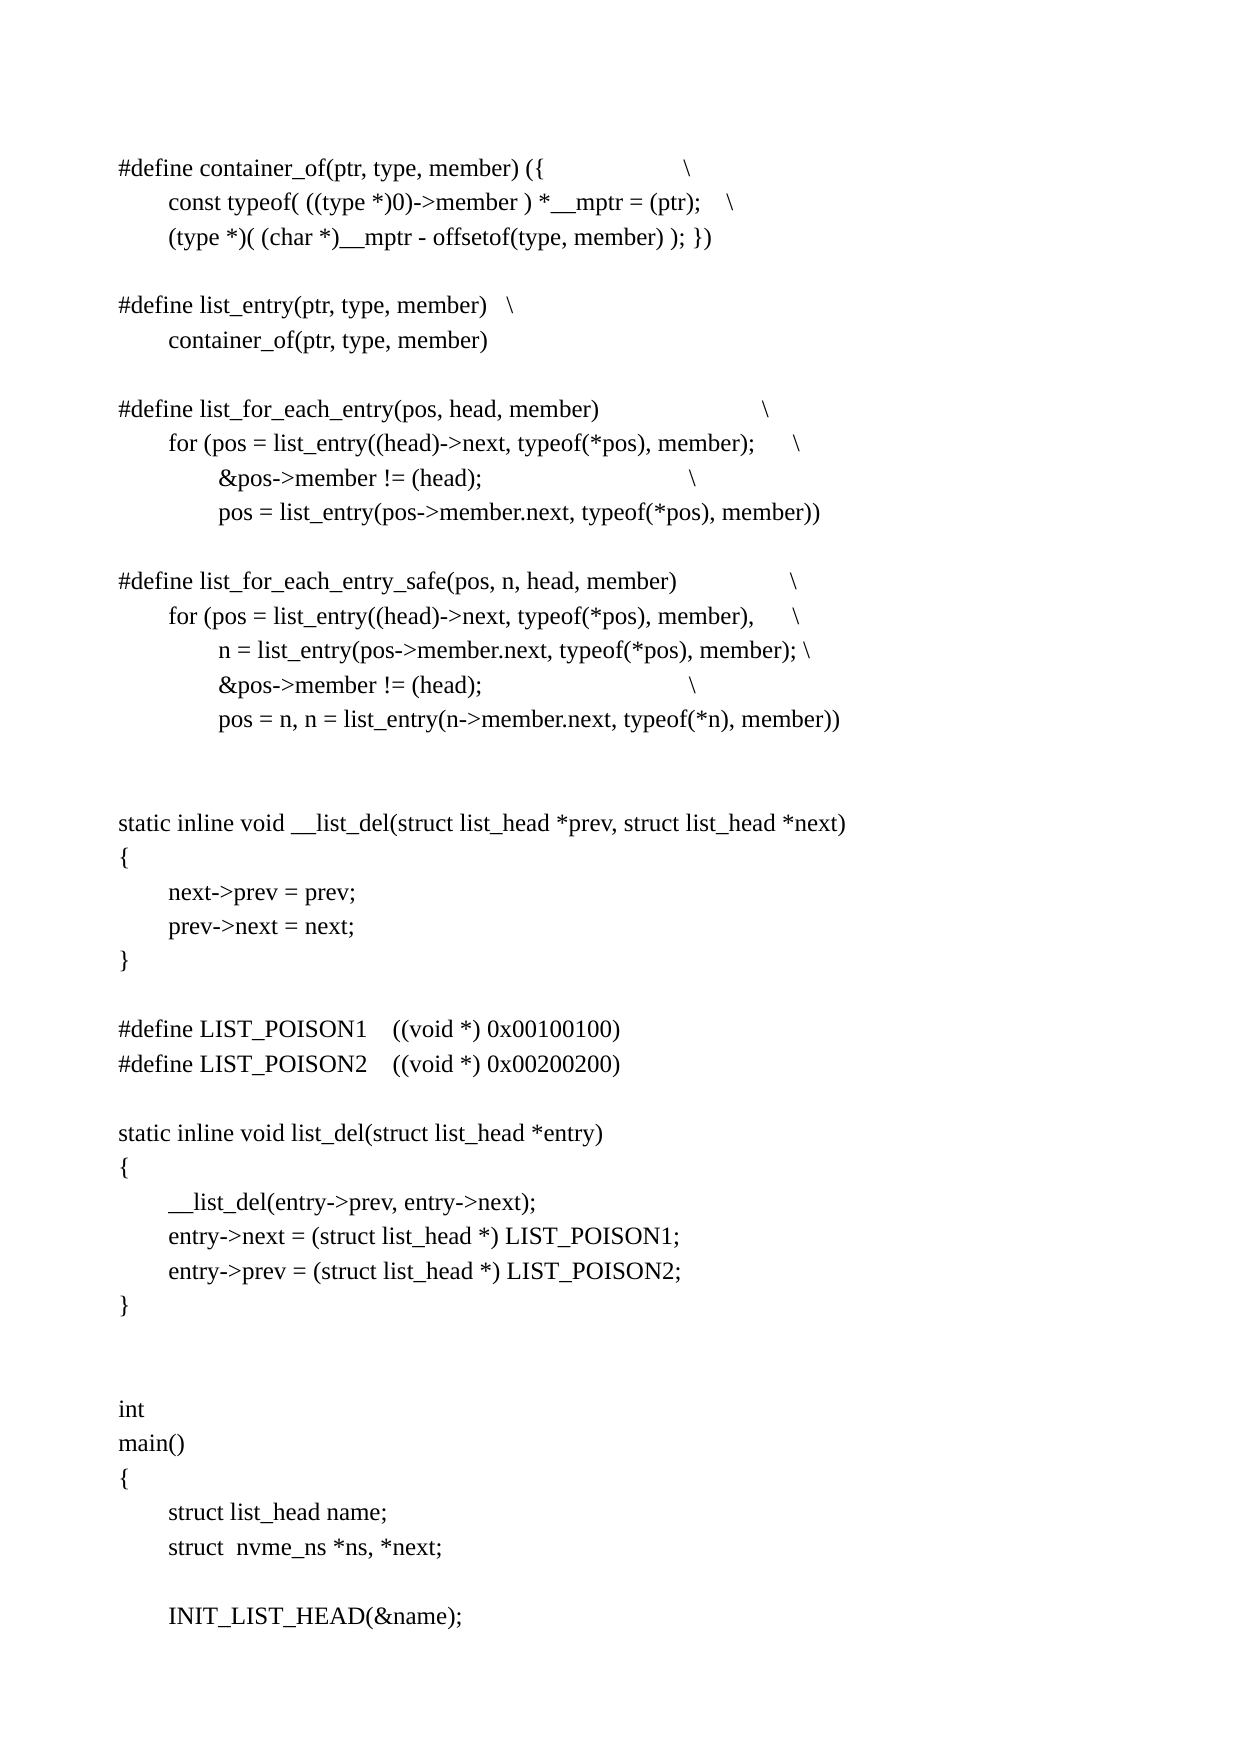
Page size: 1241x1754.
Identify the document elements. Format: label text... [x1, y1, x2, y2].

text #define container_of(ptr, type, member) ({ \ const typeof( ((type *)0)->member ) *__mptr = (ptr); \ (type *)( (char *)__mptr - offsetof(type, member) ); }) #define list_entry(ptr, type, member) \ container_of(ptr, type, member) #define list_for_each_entry(pos, head, member) \ for (pos = list_entry((head)->next, typeof(*pos), member); \ &pos->member != (head); \ pos = list_entry(pos->member.next, typeof(*pos), member)) #define list_for_each_entry_safe(pos, n, head, member) \ for (pos = list_entry((head)->next, typeof(*pos), member), \ n = list_entry(pos->member.next, typeof(*pos), member); \ &pos->member != (head); \ pos = n, n = list_entry(n->member.next, typeof(*n), member)) static inline void __list_del(struct list_head *prev, struct list_head *next) { next->prev = prev; prev->next = next; } #define LIST_POISON1 ((void *) 0x00100100) #define LIST_POISON2 ((void *) 0x00200200) static inline void list_del(struct list_head *entry) { __list_del(entry->prev, entry->next); entry->next = (struct list_head *) LIST_POISON1; entry->prev = (struct list_head *) LIST_POISON2; } int main() { struct list_head name; struct nvme_ns *ns, *next; INIT_LIST_HEAD(&name); [118, 118, 1122, 1629]
